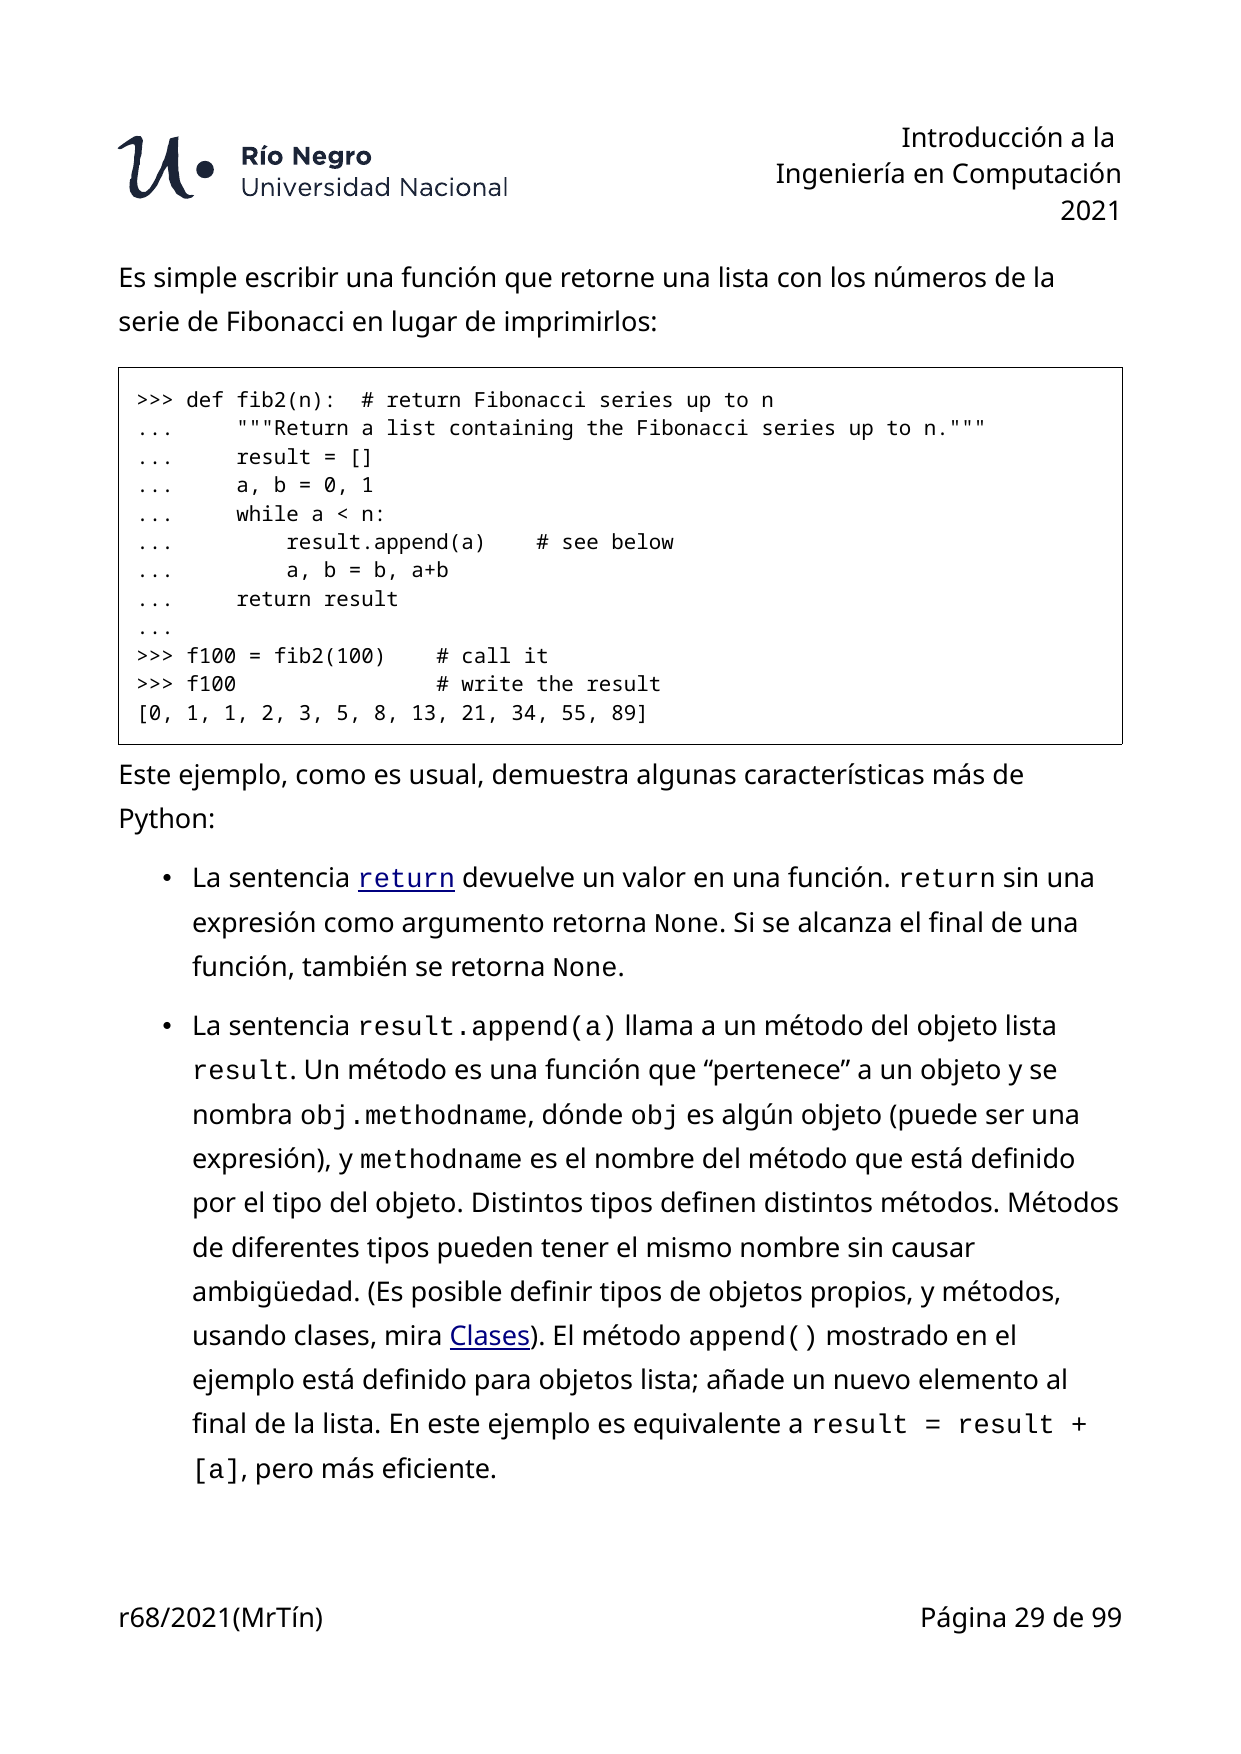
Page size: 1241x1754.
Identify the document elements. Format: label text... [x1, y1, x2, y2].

text ... return result [119, 566, 1122, 594]
text >>> f100 = fib2(100) # call it [119, 623, 1122, 651]
text >>> def fib2(n): # return Fibonacci series up to n [119, 368, 1122, 396]
text ... while a < n: [119, 481, 1122, 509]
list La sentencia return devuelve un valor en una función. return sin una expresión como argumento retorna None. Si se alcanza el final de una función, también se retorna None. [162, 859, 1122, 984]
text Es simple escribir una función que retorne una lista con los números de la serie de Fibonacci en lugar de imprimirlos: [118, 258, 1122, 339]
text ... a, b = b, a+b [119, 538, 1122, 566]
text ... result.append(a) # see below [119, 509, 1122, 538]
text [0, 1, 1, 2, 3, 5, 8, 13, 21, 34, 55, 89] [119, 680, 1122, 744]
text ... """Return a list containing the Fibonacci series up to n.""" [119, 396, 1122, 424]
text ... result = [] [119, 424, 1122, 452]
text >>> f100 # write the result [119, 651, 1122, 680]
text ... a, b = 0, 1 [119, 452, 1122, 481]
list La sentencia result.append(a) llama a un método del objeto lista result. Un método es una función que “pertenece” a un objeto y se nombra obj.methodname, dónde obj es algún objeto (puede ser una expresión), y methodname es el nombre del método que está definido por el tipo del objeto. Distintos tipos definen distintos métodos. Métodos de diferentes tipos pueden tener el mismo nombre sin causar ambigüedad. (Es posible definir tipos de objetos propios, y métodos, usando clases, mira Clases). El método append() mostrado en el ejemplo está definido para objetos lista; añade un nuevo elemento al final de la lista. En este ejemplo es equivalente a result = result + [a], pero más eficiente. [162, 1006, 1122, 1486]
text ... [119, 594, 1122, 623]
text Este ejemplo, como es usual, demuestra algunas características más de Python: [118, 756, 1122, 837]
